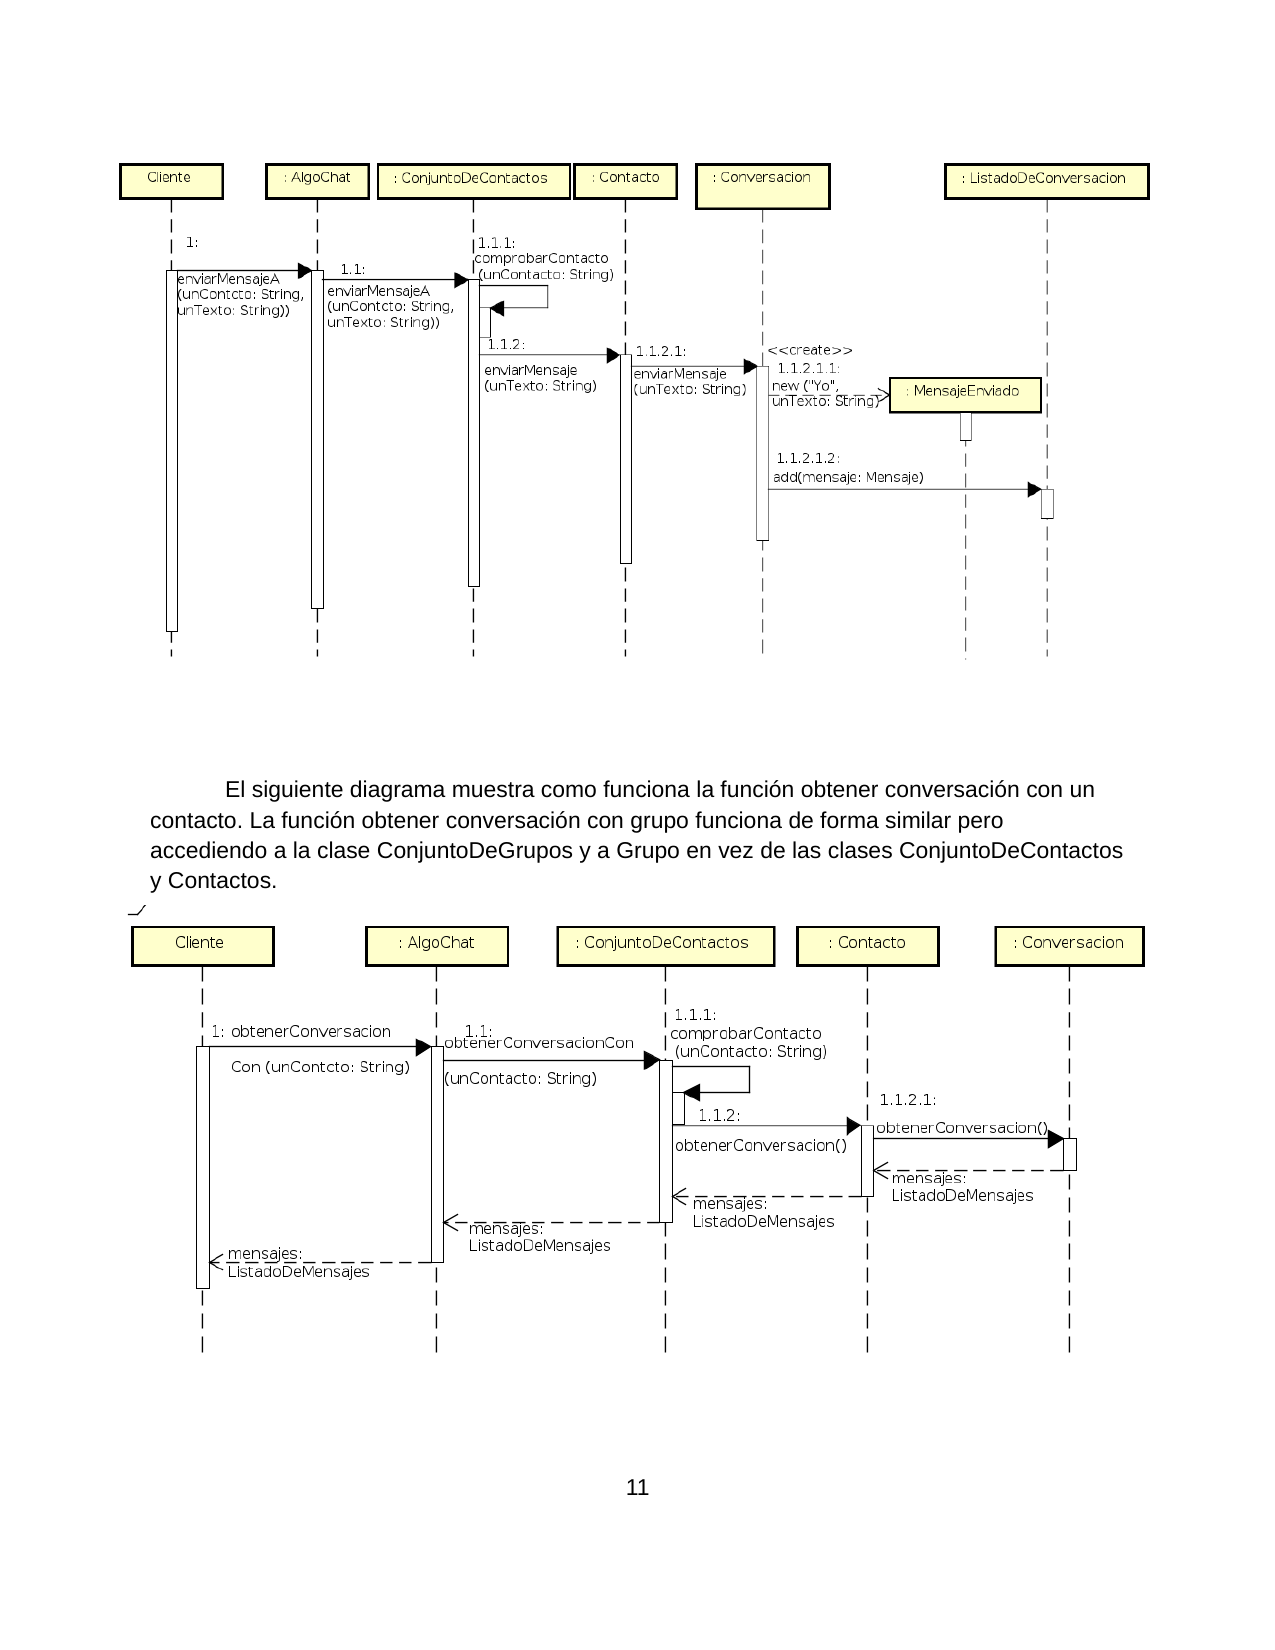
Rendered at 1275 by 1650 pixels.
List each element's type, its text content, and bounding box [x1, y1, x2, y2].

picture [127, 905, 1148, 1404]
picture [102, 150, 1173, 714]
text El siguiente diagrama muestra como funciona la función obtener conversación con un contacto. La función obtener conversación con grupo funciona de forma similar pero accediendo a la clase ConjuntoDeGrupos y a Grupo en vez de las clases ConjuntoDeContactos y Contactos. [150, 776, 1125, 893]
